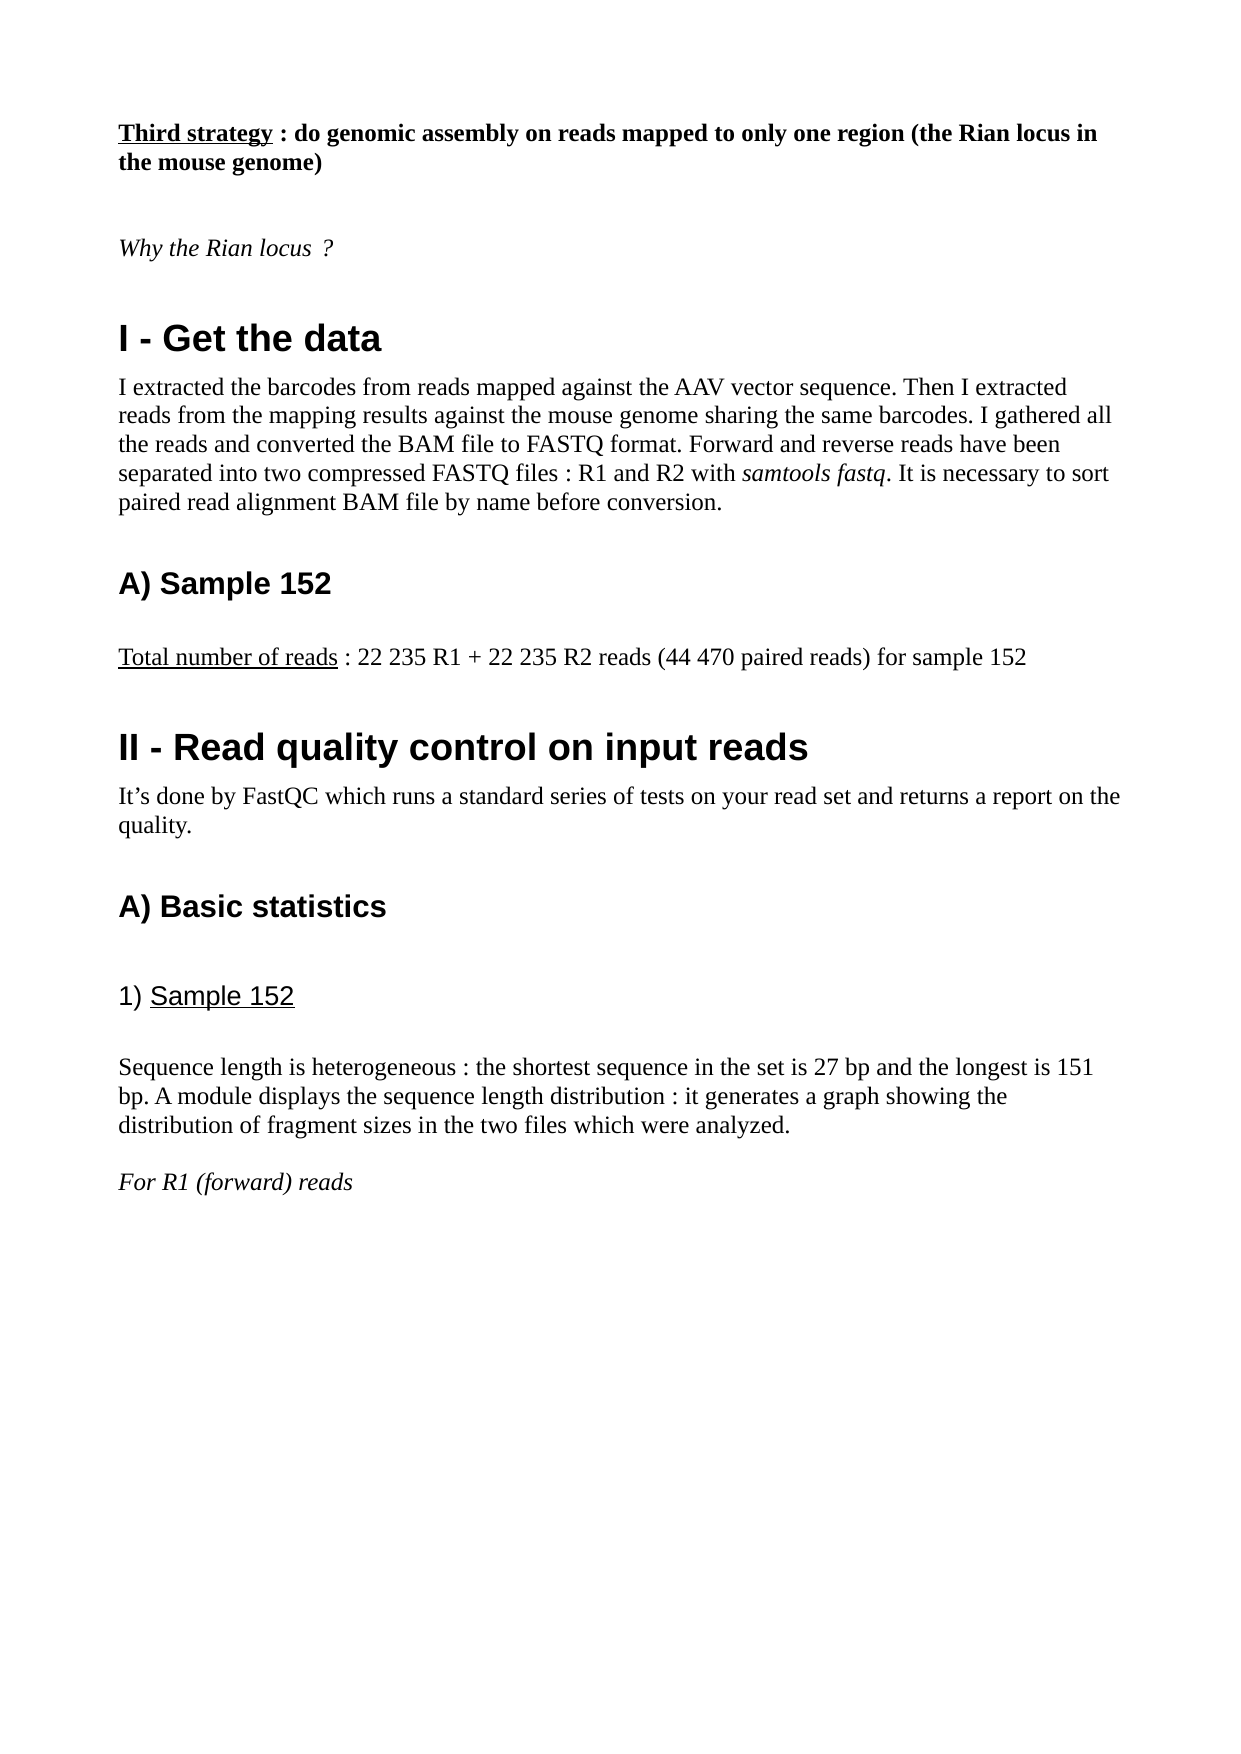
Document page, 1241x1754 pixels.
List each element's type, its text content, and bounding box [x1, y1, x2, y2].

text Third strategy : do genomic assembly on reads mapped to only one region (the Rian locus in the mouse genome) [118, 118, 1122, 176]
text I extracted the barcodes from reads mapped against the AAV vector sequence. Then I extracted reads from the mapping results against the mouse genome sharing the same barcodes. I gathered all the reads and converted the BAM file to FASTQ format. Forward and reverse reads have been separated into two compressed FASTQ files : R1 and R2 with samtools fastq. It is necessary to sort paired read alignment BAM file by name before conversion. [118, 372, 1122, 516]
text Total number of reads : 22 235 R1 + 22 235 R2 reads (44 470 paired reads) for sample 152 [118, 642, 1122, 671]
text For R1 (forward) reads [118, 1167, 1122, 1196]
subtitle A) Basic statistics [118, 888, 1122, 924]
subtitle A) Sample 152 [118, 565, 1122, 601]
text Sequence length is heterogeneous : the shortest sequence in the set is 27 bp and the longest is 151 bp. A module displays the sequence length distribution : it generates a graph showing the distribution of fragment sizes in the two files which were analyzed. [118, 1052, 1122, 1138]
text Why the Rian locus ? [118, 233, 1122, 262]
subtitle 1) Sample 152 [118, 980, 1122, 1011]
text It’s done by FastQC which runs a standard series of tests on your read set and returns a report on the quality. [118, 781, 1122, 838]
subtitle I - Get the data [118, 316, 1122, 359]
subtitle II - Read quality control on input reads [118, 725, 1122, 768]
